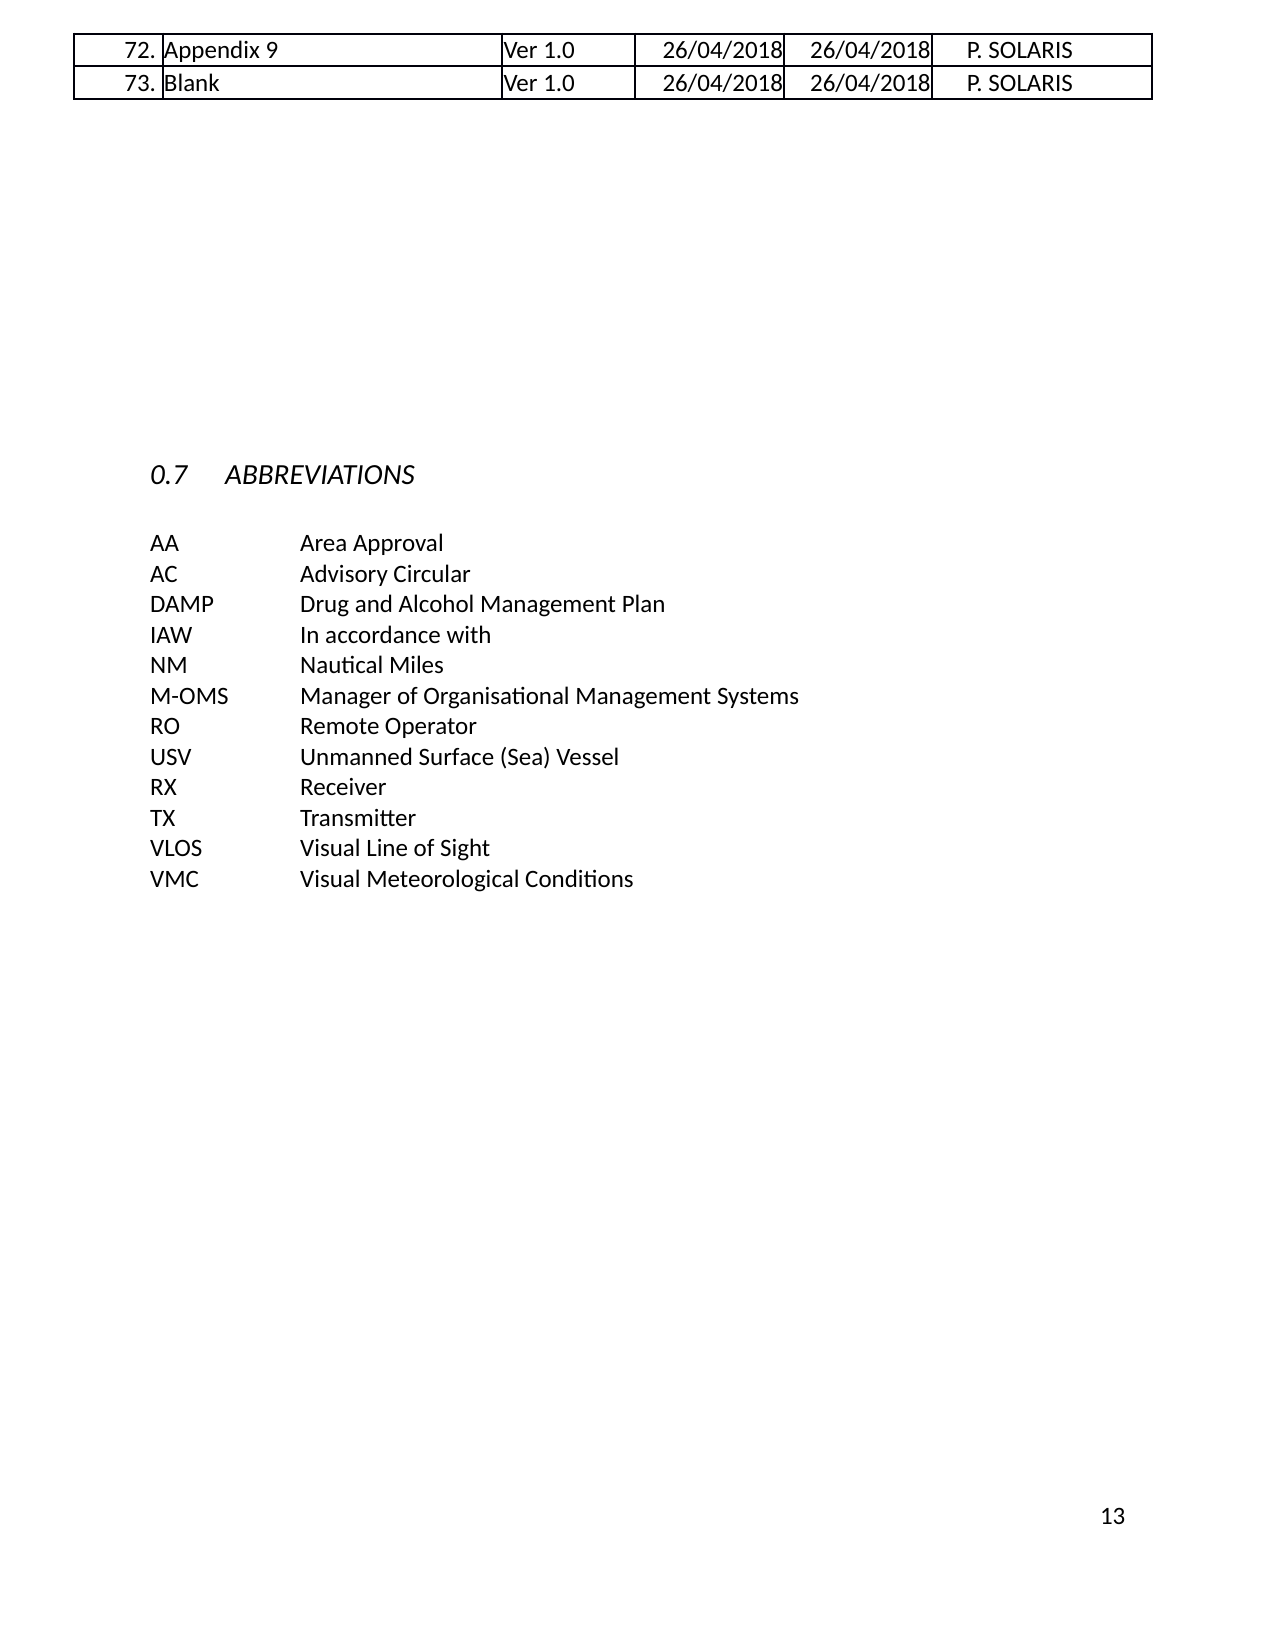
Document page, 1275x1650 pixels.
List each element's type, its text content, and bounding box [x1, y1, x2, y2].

table_cell [75, 67, 162, 98]
table_cell P. SOLARIS [933, 35, 1151, 65]
text VMC Visual Meteorological Conditions [150, 863, 1125, 893]
text RX Receiver [150, 771, 1125, 802]
text TX Transmitter [150, 802, 1125, 832]
table_cell P. SOLARIS [933, 67, 1151, 98]
text IAW In accordance with [150, 619, 1125, 649]
text NM Nautical Miles [150, 649, 1125, 680]
text 0.7 ABBREVIATIONS [150, 456, 1125, 492]
text M-OMS Manager of Organisational Management Systems [150, 680, 1125, 710]
text USV Unmanned Surface (Sea) Vessel [150, 741, 1125, 771]
table_cell 26/04/2018 [636, 67, 783, 98]
table_cell 26/04/2018 [785, 35, 931, 65]
table_cell Blank [164, 67, 501, 98]
table_cell 26/04/2018 [636, 35, 783, 65]
text AC Advisory Circular [150, 558, 1125, 588]
table_cell Appendix 9 [164, 35, 501, 65]
table_cell [75, 35, 162, 65]
table_cell Ver 1.0 [503, 67, 634, 98]
table_cell 26/04/2018 [785, 67, 931, 98]
text RO Remote Operator [150, 710, 1125, 741]
text DAMP Drug and Alcohol Management Plan [150, 588, 1125, 619]
table_cell Ver 1.0 [503, 35, 634, 65]
text AA Area Approval [150, 527, 1125, 558]
text VLOS Visual Line of Sight [150, 832, 1125, 863]
